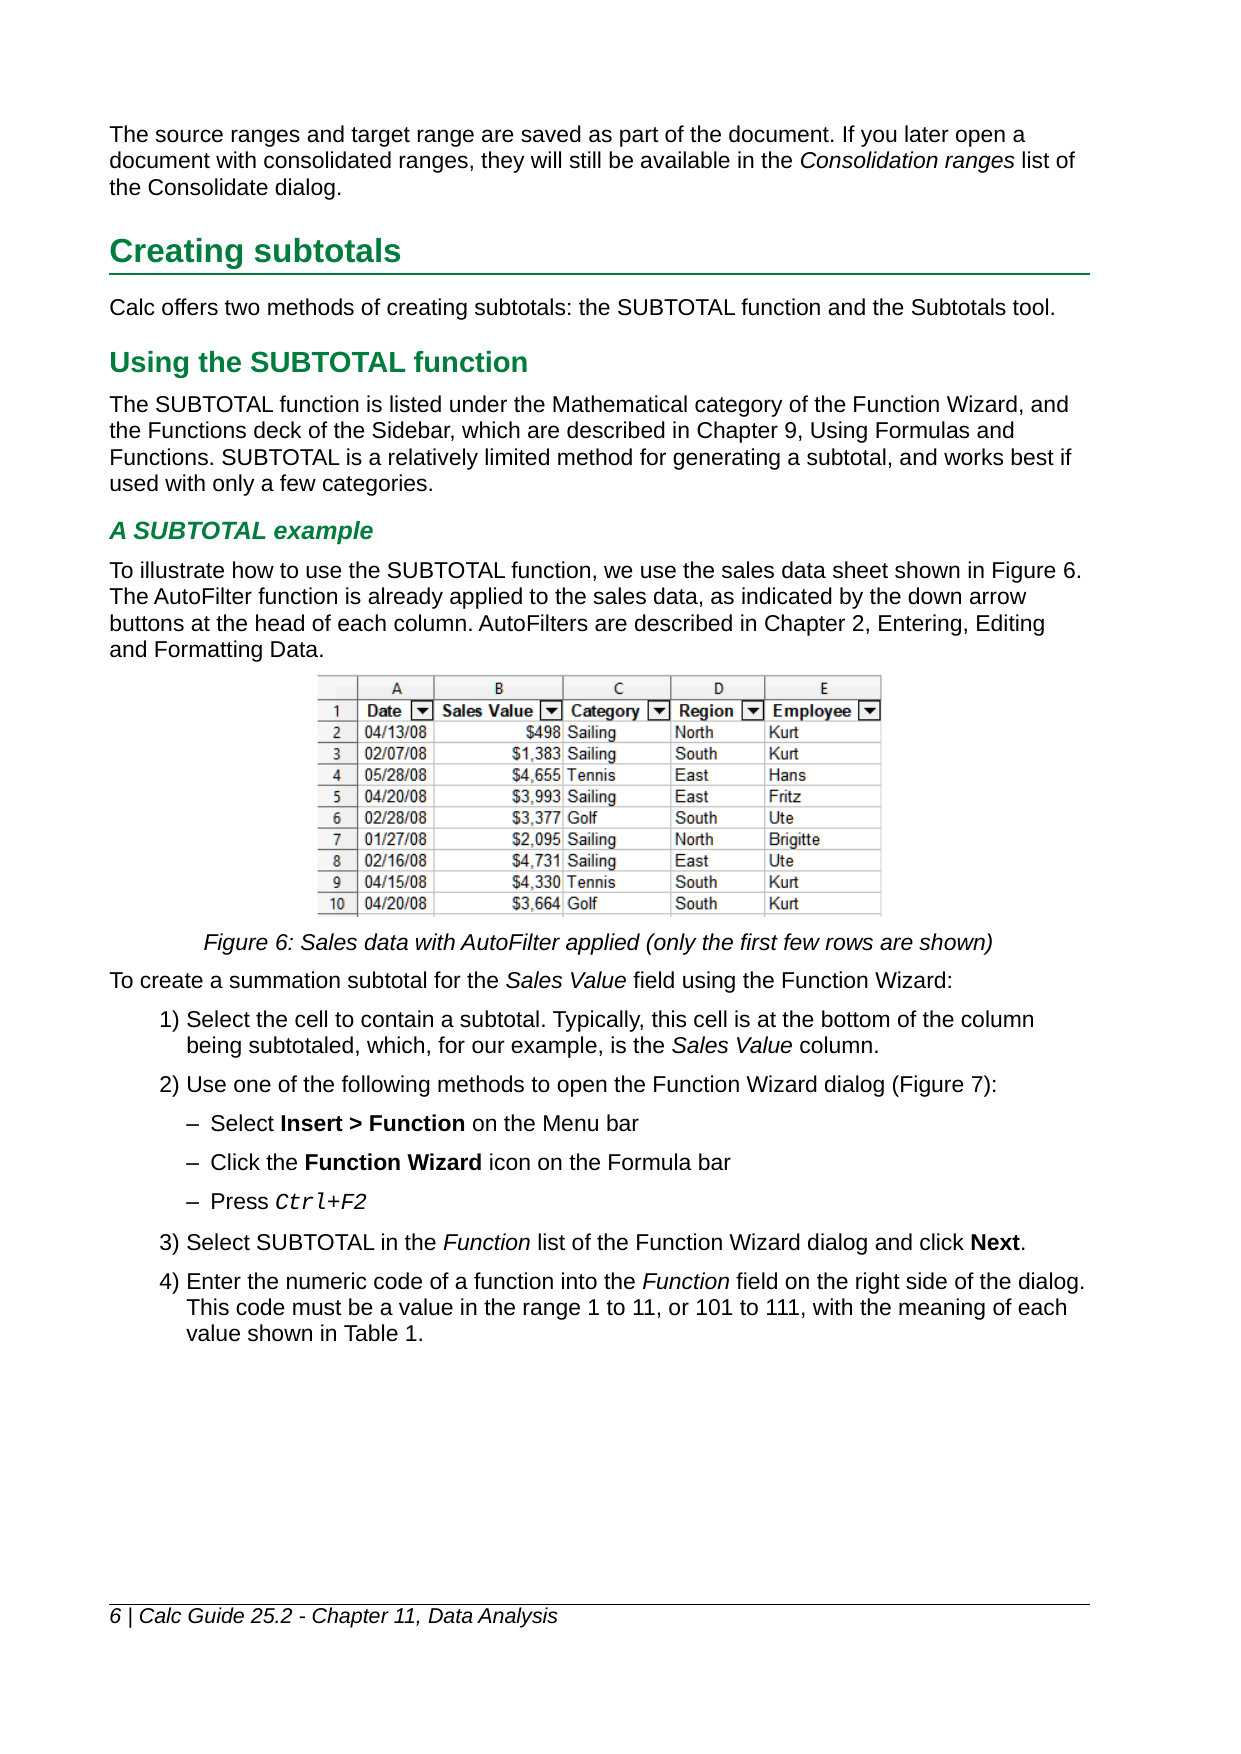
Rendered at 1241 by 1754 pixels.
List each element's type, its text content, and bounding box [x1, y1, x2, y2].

list Enter the numeric code of a function into the Function field on the right side of the dialog. This code must be a value in the range 1 to 11, or 101 to 111, with the meaning of each value shown in Table 1. [186, 1268, 1090, 1347]
picture [317, 674, 882, 917]
list Select Insert > Function on the Menu bar [186, 1110, 1090, 1137]
list Select the cell to contain a subtotal. Typically, this cell is at the bottom of the column being subtotaled, which, for our example, is the Sales Value column. [186, 1006, 1090, 1059]
list To create a summation subtotal for the Sales Value field using the Function Wizard: [109, 967, 1090, 994]
subtitle Using the SUBTOTAL function [109, 345, 1090, 378]
list Press Ctrl+F2 [186, 1188, 1090, 1216]
list Use one of the following methods to open the Function Wizard dialog (Figure 7): [186, 1071, 1090, 1098]
text Figure 6: Sales data with AutoFilter applied (only the first few rows are shown) [203, 928, 996, 955]
text To illustrate how to use the SUBTOTAL function, we use the sales data sheet shown in Figure 6. The AutoFilter function is already applied to the sales data, as indicated by the down arrow buttons at the head of each column. AutoFilters are described in Chapter 2, Entering, Editing and Formatting Data. [109, 557, 1090, 662]
subtitle A SUBTOTAL example [109, 516, 1090, 544]
list Click the Function Wizard icon on the Formula bar [186, 1149, 1090, 1175]
text Calc offers two methods of creating subtotals: the SUBTOTAL function and the Subtotals tool. [109, 294, 1090, 320]
list Select SUBTOTAL in the Function list of the Function Wizard dialog and click Next. [186, 1229, 1090, 1255]
text The source ranges and target range are saved as part of the document. If you later open a document with consolidated ranges, they will still be available in the Consolidation ranges list of the Consolidate dialog. [109, 121, 1090, 200]
subtitle Creating subtotals [109, 231, 1090, 273]
text The SUBTOTAL function is listed under the Mathematical category of the Function Wizard, and the Functions deck of the Sidebar, which are described in Chapter 9, Using Formulas and Functions. SUBTOTAL is a relatively limited method for generating a subtotal, and works best if used with only a few categories. [109, 391, 1090, 496]
